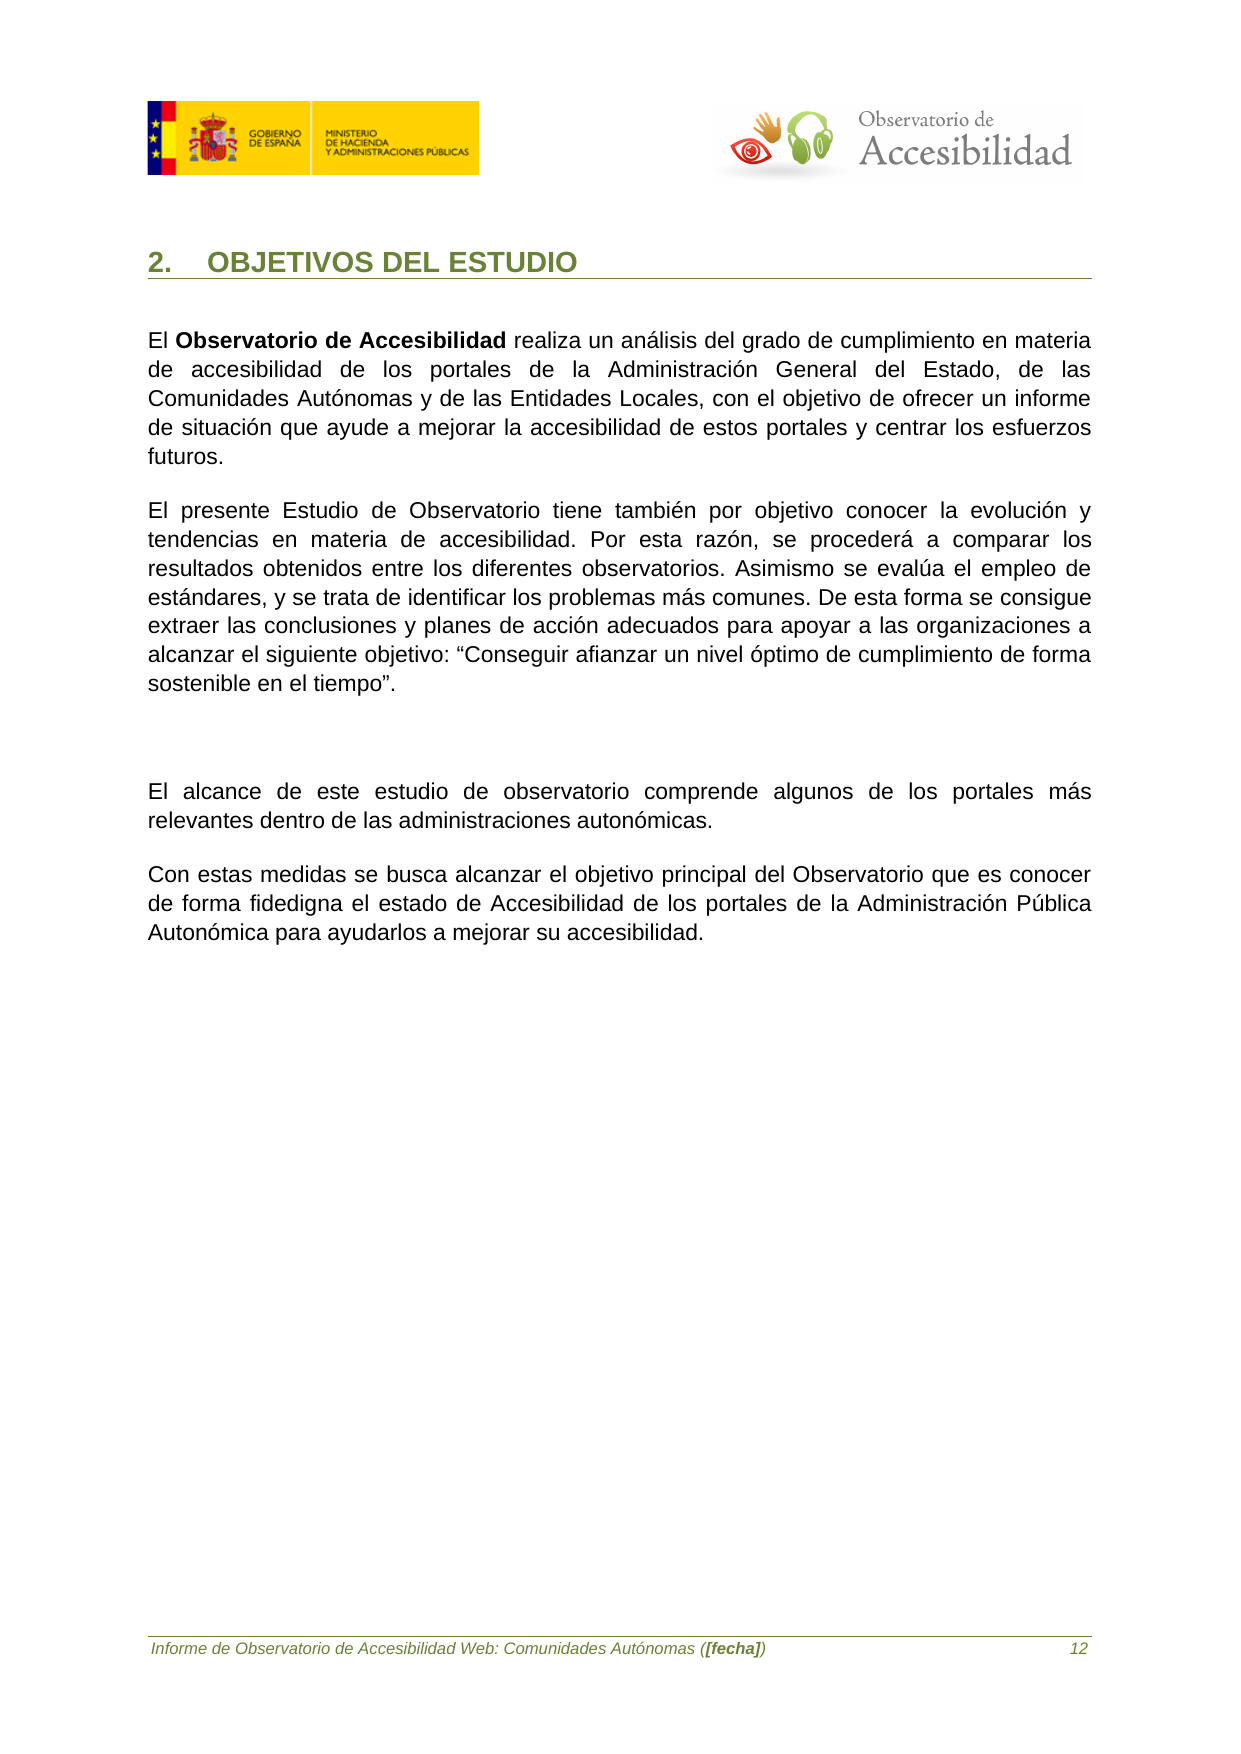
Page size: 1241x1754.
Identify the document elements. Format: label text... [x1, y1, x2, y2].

text Con estas medidas se busca alcanzar el objetivo principal del Observatorio que es conocer de forma fidedigna el estado de Accesibilidad de los portales de la Administración Pública Autonómica para ayudarlos a mejorar su accesibilidad. [148, 861, 1092, 945]
picture [147, 101, 479, 175]
text El presente Estudio de Observatorio tiene también por objetivo conocer la evolución y tendencias en materia de accesibilidad. Por esta razón, se procederá a comparar los resultados obtenidos entre los diferentes observatorios. Asimismo se evalúa el empleo de estándares, y se trata de identificar los problemas más comunes. De esta forma se consigue extraer las conclusiones y planes de acción adecuados para apoyar a las organizaciones a alcanzar el siguiente objetivo: “Conseguir afianzar un nivel óptimo de cumplimiento de forma sostenible en el tiempo”. [148, 497, 1092, 697]
text El alcance de este estudio de observatorio comprende algunos de los portales más relevantes dentro de las administraciones autonómicas. [148, 778, 1092, 833]
subtitle Objetivos del estudio [148, 245, 1092, 278]
text El Observatorio de Accesibilidad realiza un análisis del grado de cumplimiento en materia de accesibilidad de los portales de la Administración General del Estado, de las Comunidades Autónomas y de las Entidades Locales, con el objetivo de ofrecer un informe de situación que ayude a mejorar la accesibilidad de estos portales y centrar los esfuerzos futuros. [148, 327, 1092, 469]
picture [710, 102, 1086, 185]
